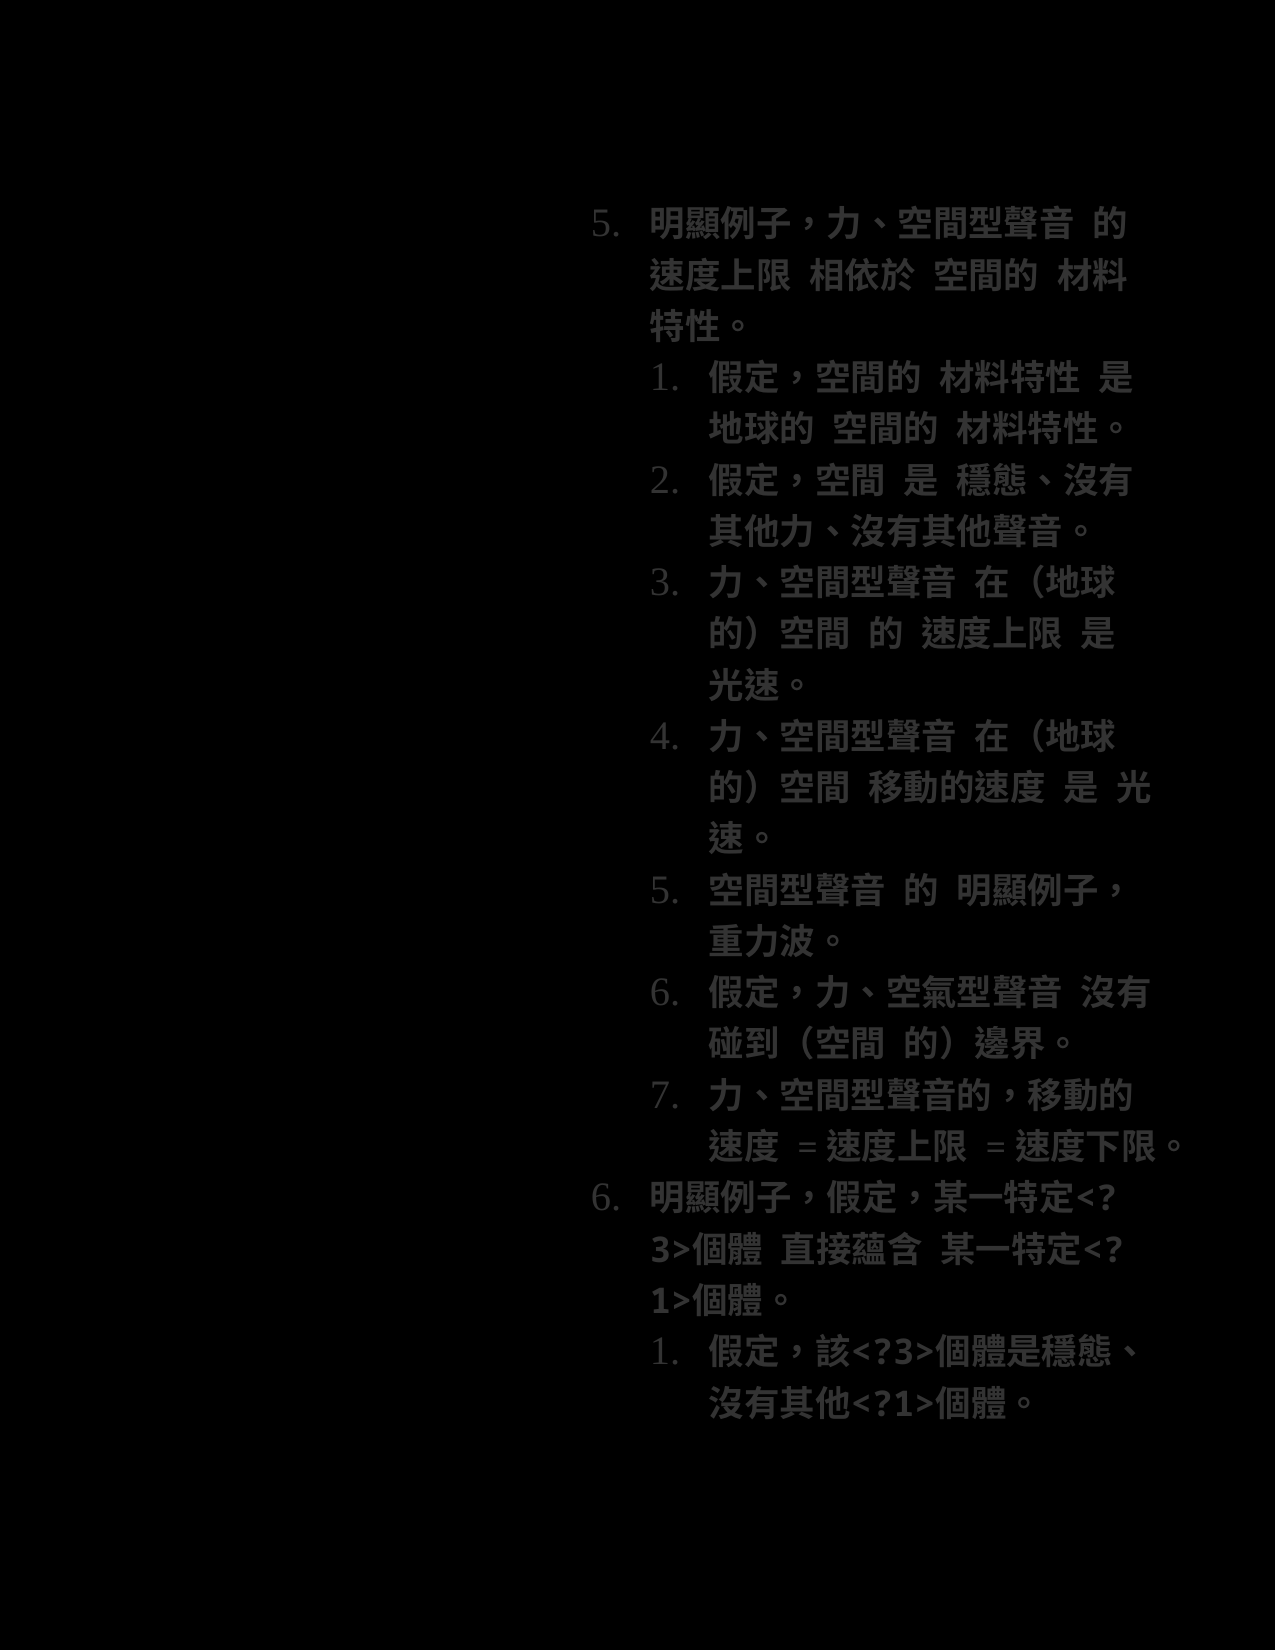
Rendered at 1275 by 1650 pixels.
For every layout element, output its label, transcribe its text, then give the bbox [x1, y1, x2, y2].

list 明顯例子，假定，某一特定<?3>個體 直接蘊含 某一特定<?1>個體。 [591, 1169, 1157, 1324]
list 力、空間型聲音的，移動的速度 = 速度上限 = 速度下限。 [649, 1067, 1157, 1169]
list 力、空間型聲音 在（地球 的）空間 移動的速度 是 光速。 [649, 708, 1157, 862]
list 假定，空間 是 穩態、沒有其他力、沒有其他聲音。 [649, 452, 1157, 554]
list 力、空間型聲音 在（地球 的）空間 的 速度上限 是 光速。 [649, 554, 1157, 708]
list 假定，空間的 材料特性 是 地球的 空間的 材料特性。 [649, 349, 1157, 452]
list 明顯例子，力、空間型聲音 的 速度上限 相依於 空間的 材料特性。 [591, 196, 1157, 349]
list 假定，力、空氣型聲音 沒有碰到（空間 的）邊界。 [649, 964, 1157, 1067]
list 假定，該<?3>個體是穩態、沒有其他<?1>個體。 [649, 1324, 1157, 1426]
list 空間型聲音 的 明顯例子，重力波。 [649, 862, 1157, 964]
